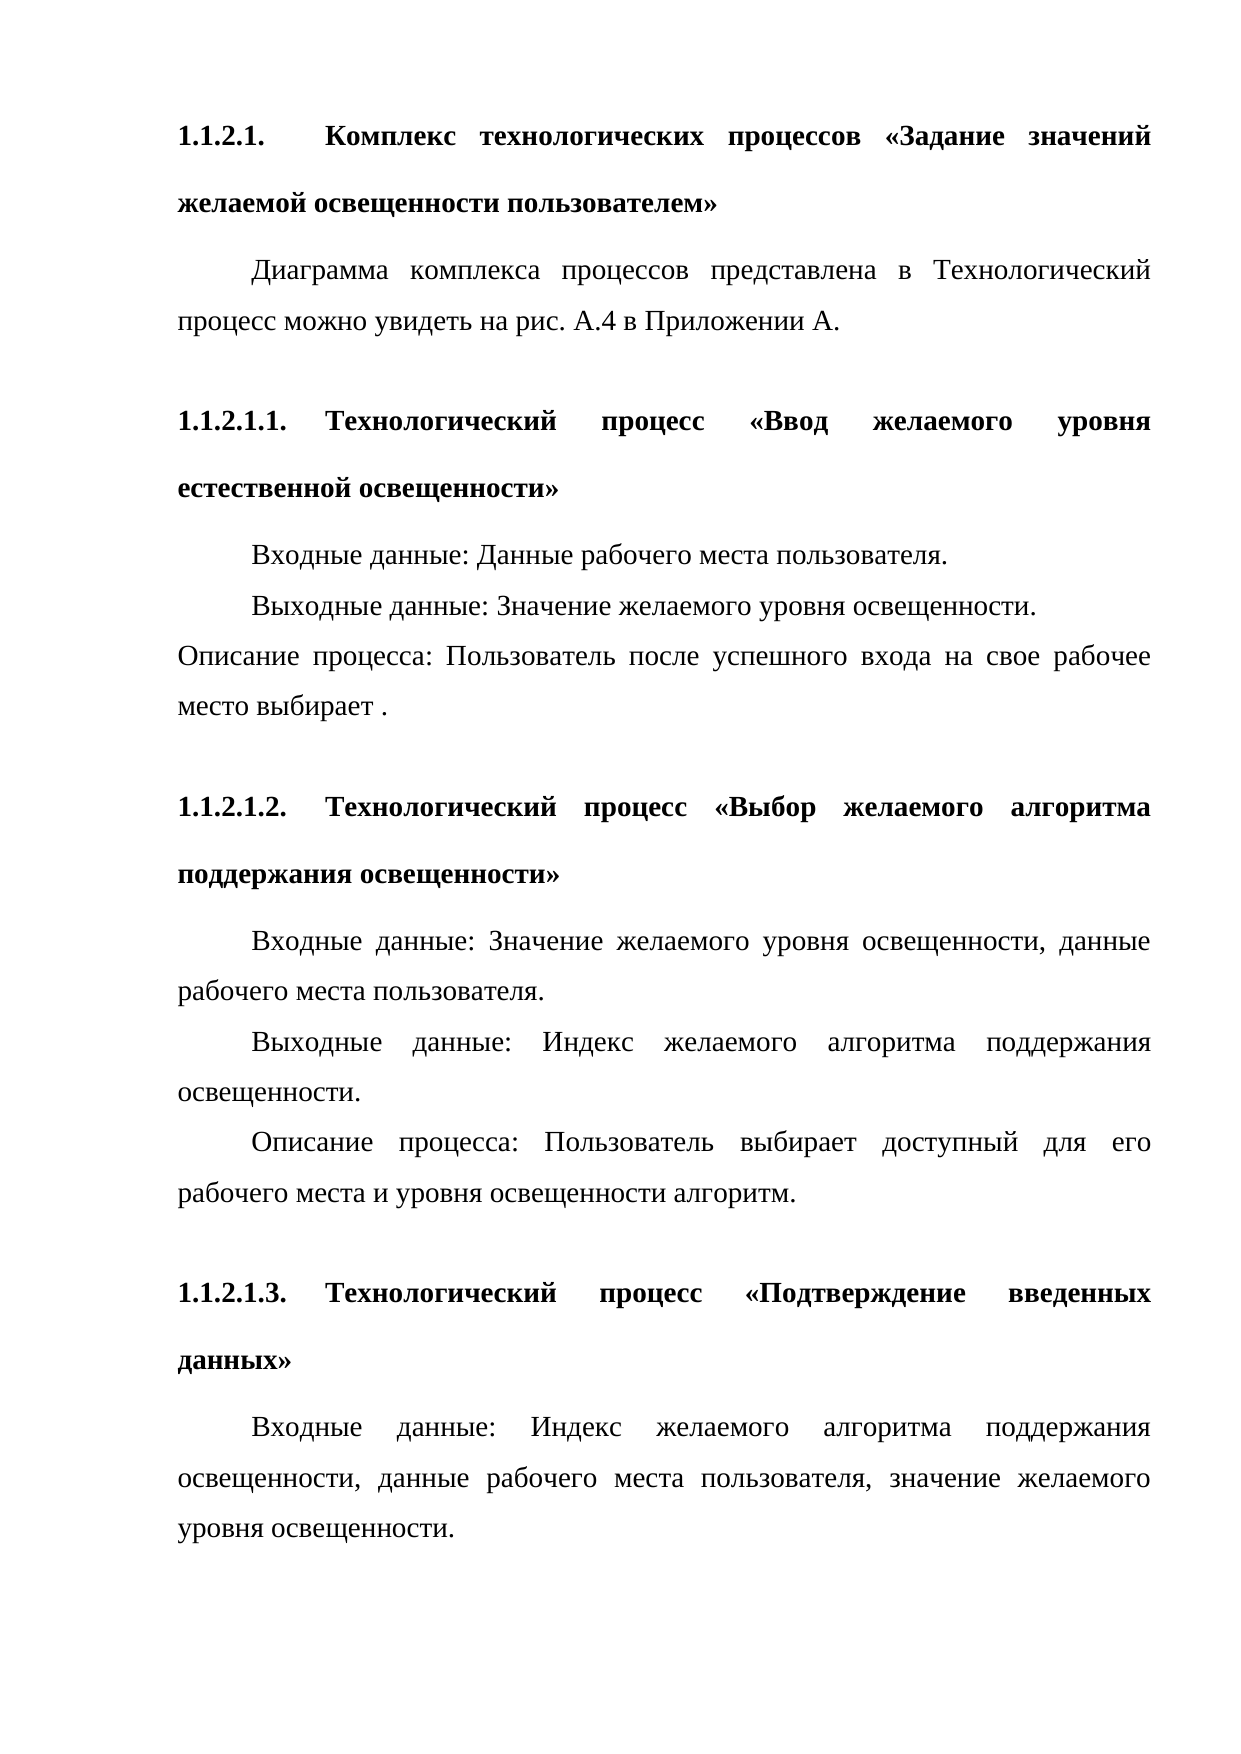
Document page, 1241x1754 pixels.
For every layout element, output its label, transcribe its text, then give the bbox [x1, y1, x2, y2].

text Входные данные: Индекс желаемого алгоритма поддержания освещенности, данные рабочего места пользователя, значение желаемого уровня освещенности. [177, 1409, 1152, 1544]
text Выходные данные: Индекс желаемого алгоритма поддержания освещенности. [177, 1024, 1152, 1108]
subtitle Комплекс технологических процессов «Задание значений желаемой освещенности пользователем» [177, 118, 1152, 219]
text Выходные данные: Значение желаемого уровня освещенности. [177, 588, 1152, 621]
text Входные данные: Данные рабочего места пользователя. [177, 537, 1152, 571]
text Диаграмма комплекса процессов представлена в Технологический процесс можно увидеть на рис. А.4 в Приложении А. [177, 252, 1152, 336]
text Входные данные: Значение желаемого уровня освещенности, данные рабочего места пользователя. [177, 923, 1152, 1007]
subtitle Технологический процесс «Ввод желаемого уровня естественной освещенности» [177, 403, 1152, 504]
subtitle Технологический процесс «Выбор желаемого алгоритма поддержания освещенности» [177, 789, 1152, 889]
text Описание процесса: Пользователь после успешного входа на свое рабочее место выбирает . [177, 638, 1152, 722]
text Описание процесса: Пользователь выбирает доступный для его рабочего места и уровня освещенности алгоритм. [177, 1124, 1152, 1208]
subtitle Технологический процесс «Подтверждение введенных данных» [177, 1275, 1152, 1376]
